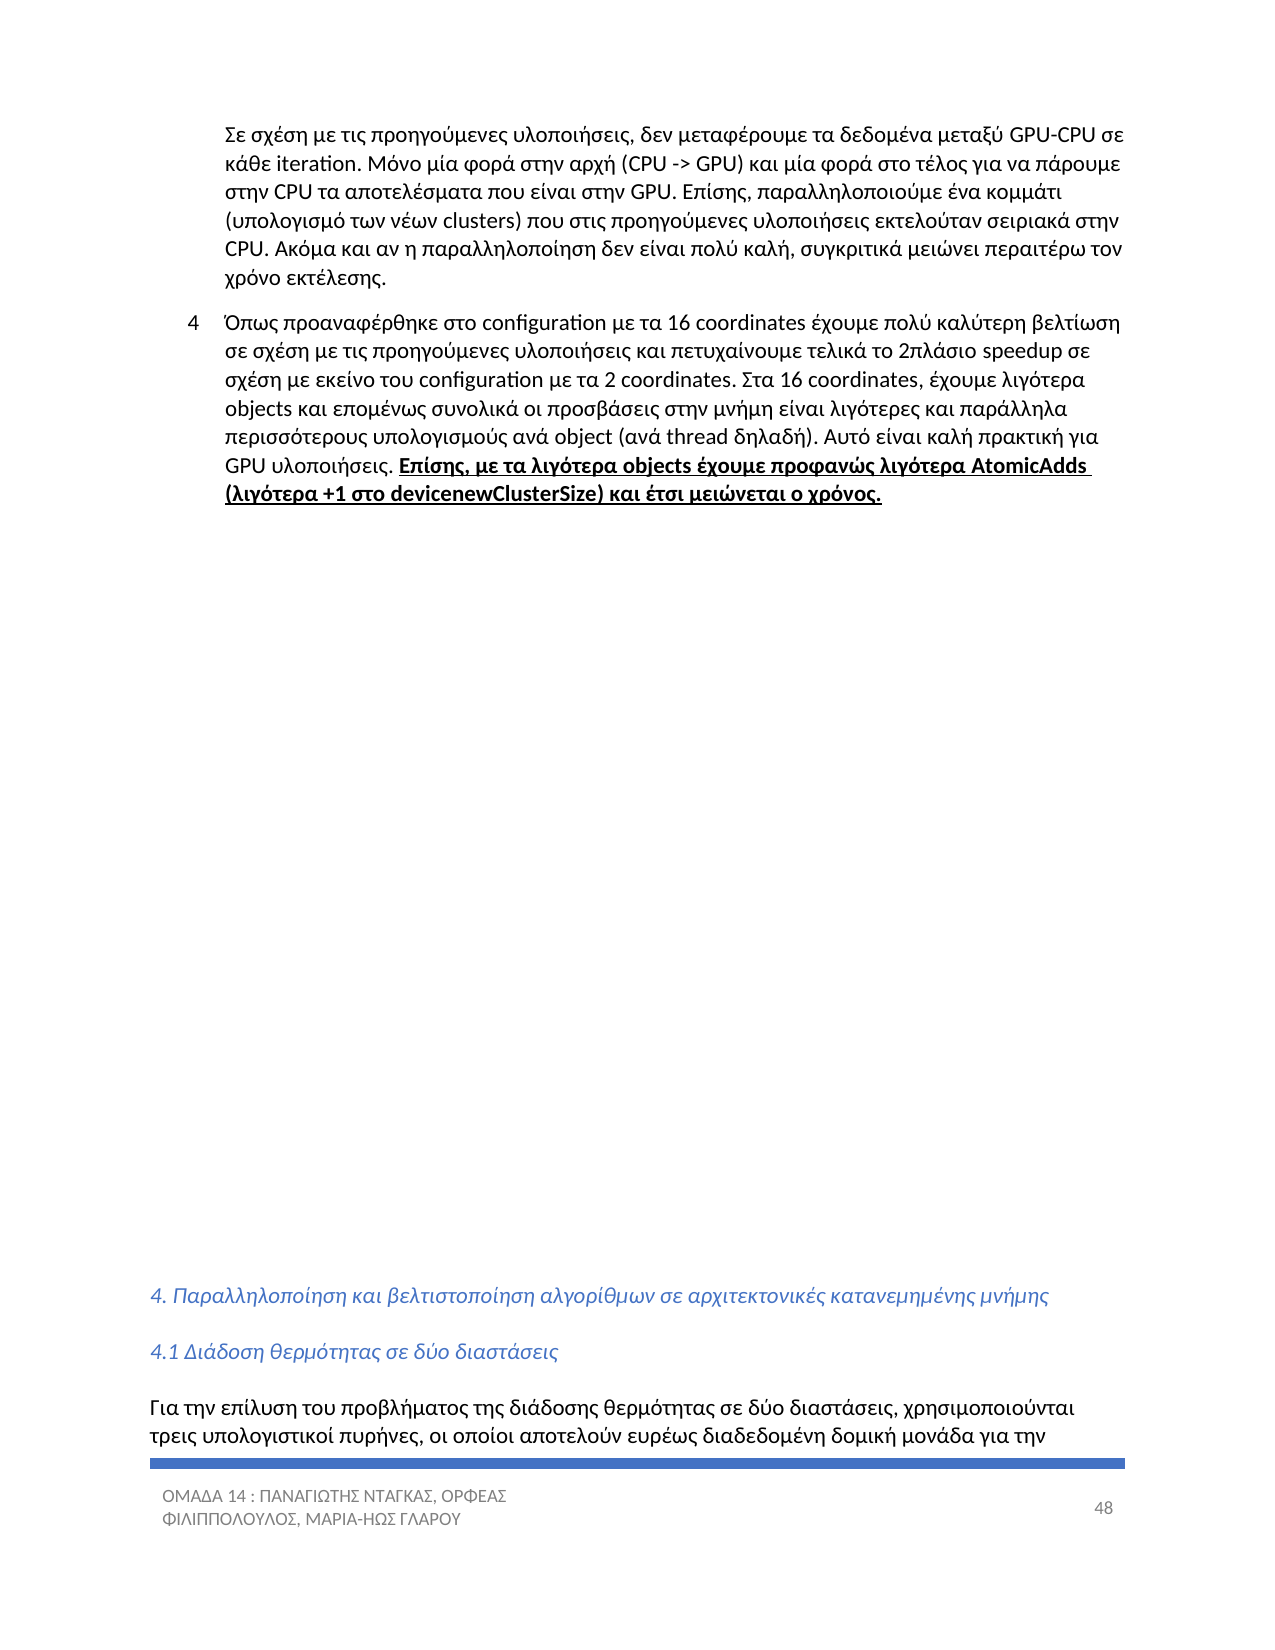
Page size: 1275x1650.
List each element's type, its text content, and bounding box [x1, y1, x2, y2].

text 4. Παραλληλοποίηση και βελτιστοποίηση αλγορίθμων σε αρχιτεκτονικές κατανεμημένης μνήμης [150, 1281, 1125, 1309]
text Για την επίλυση του προβλήματος της διάδοσης θερμότητας σε δύο διαστάσεις, χρησιμοποιούνται τρεις υπολογιστικοί πυρήνες, οι οποίοι αποτελούν ευρέως διαδεδομένη δομική μονάδα για την [150, 1393, 1125, 1449]
list Σε σχέση με τις προηγούμενες υλοποιήσεις, δεν μεταφέρουμε τα δεδομένα μεταξύ GPU-CPU σε κάθε iteration. Μόνο μία φορά στην αρχή (CPU -> GPU) και μία φορά στο τέλος για να πάρουμε στην CPU τα αποτελέσματα που είναι στην GPU. Επίσης, παραλληλοποιούμε ένα κομμάτι (υπολογισμό των νέων clusters) που στις προηγούμενες υλοποιήσεις εκτελούταν σειριακά στην CPU. Ακόμα και αν η παραλληλοποίηση δεν είναι πολύ καλή, συγκριτικά μειώνει περαιτέρω τον χρόνο εκτέλεσης. [225, 120, 1125, 291]
list Όπως προαναφέρθηκε στο configuration με τα 16 coordinates έχουμε πολύ καλύτερη βελτίωση σε σχέση με τις προηγούμενες υλοποιήσεις και πετυχαίνουμε τελικά το 2πλάσιο speedup σε σχέση με εκείνο του configuration με τα 2 coordinates. Στα 16 coordinates, έχουμε λιγότερα objects και επομένως συνολικά οι προσβάσεις στην μνήμη είναι λιγότερες και παράλληλα περισσότερους υπολογισμούς ανά object (ανά thread δηλαδή). Αυτό είναι καλή πρακτική για GPU υλοποιήσεις. Επίσης, με τα λιγότερα objects έχουμε προφανώς λιγότερα AtomicAdds (λιγότερα +1 στο devicenewClusterSize) και έτσι μειώνεται ο χρόνος. [187, 308, 1125, 507]
text 4.1 Διάδοση θερμότητας σε δύο διαστάσεις [150, 1337, 1125, 1365]
